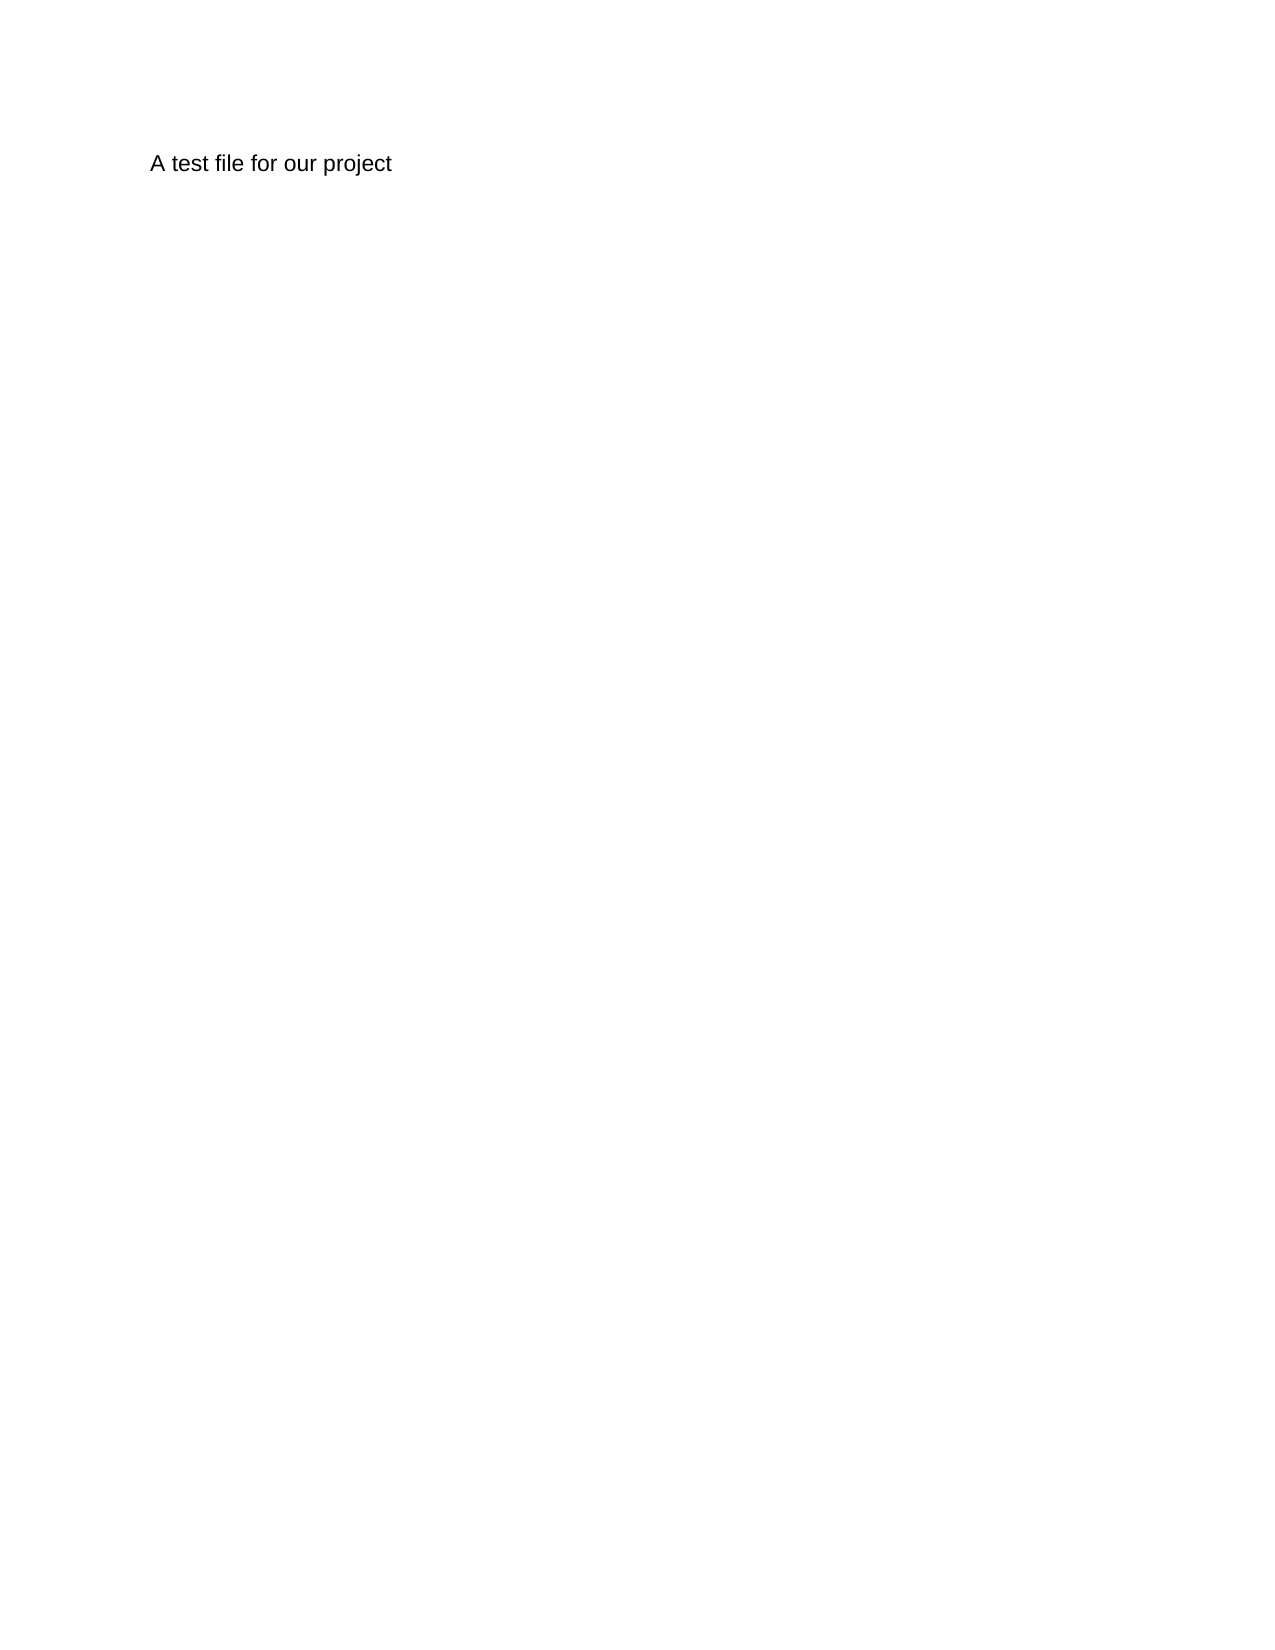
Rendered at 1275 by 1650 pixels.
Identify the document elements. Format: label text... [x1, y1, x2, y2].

text A test file for our project [150, 150, 1125, 176]
